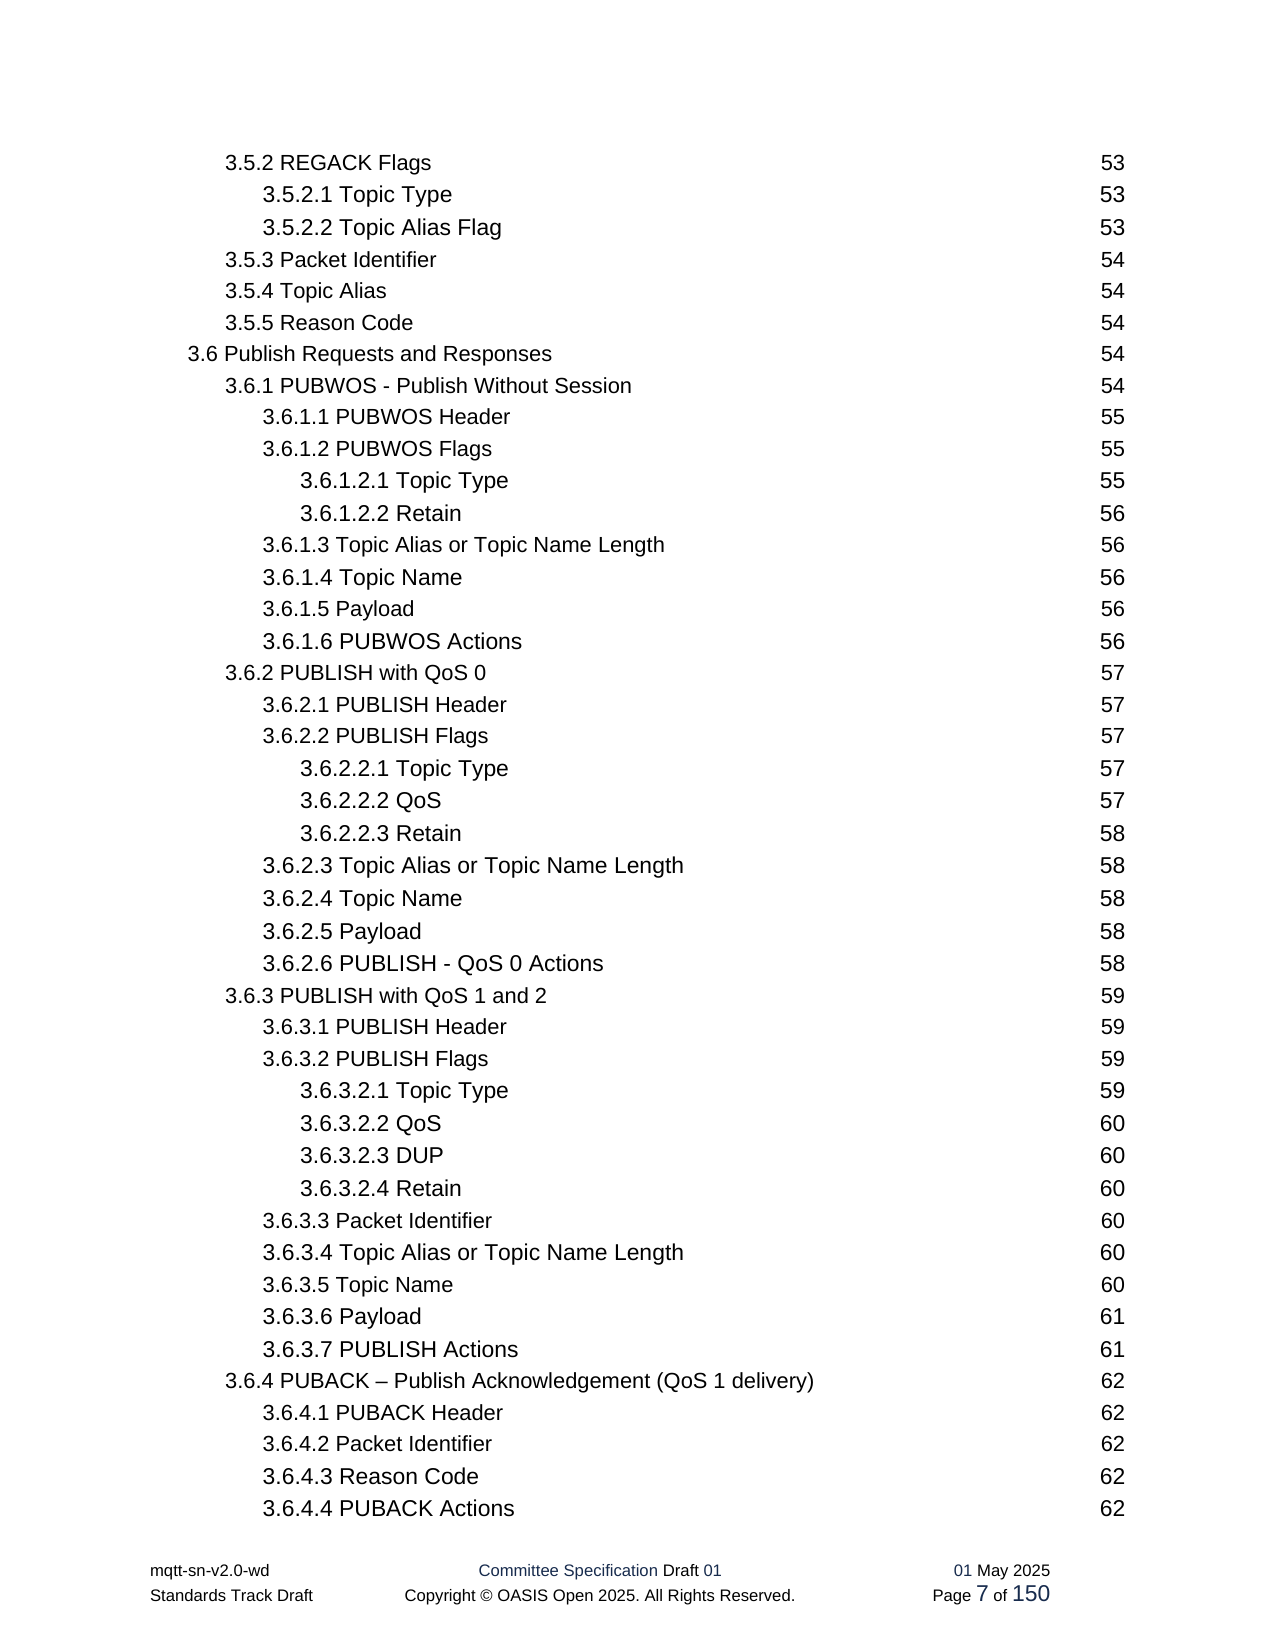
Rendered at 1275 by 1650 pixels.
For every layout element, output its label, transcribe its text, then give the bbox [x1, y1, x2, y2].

text 3.6.2.2.1 Topic Type 57 [300, 754, 1125, 781]
text 3.6.3.2 PUBLISH Flags 59 [262, 1046, 1125, 1071]
text 3.6.3.7 PUBLISH Actions 61 [262, 1336, 1125, 1362]
text 3.6.3.6 Payload 61 [262, 1303, 1125, 1329]
text 3.6.2.3 Topic Alias or Topic Name Length 58 [262, 852, 1125, 879]
text 3.6.3.2.4 Retain 60 [300, 1175, 1125, 1201]
text 3.6.4.2 Packet Identifier 62 [262, 1431, 1125, 1456]
text 3.5.2 REGACK Flags 53 [225, 150, 1125, 175]
text 3.6.3.2.2 QoS 60 [300, 1110, 1125, 1136]
text 3.6.2.2.3 Retain 58 [300, 820, 1125, 846]
text 3.5.4 Topic Alias 54 [225, 278, 1125, 303]
text 3.6.4.3 Reason Code 62 [262, 1463, 1125, 1489]
text 3.6.1 PUBWOS - Publish Without Session 54 [225, 372, 1125, 398]
text 3.6.4.1 PUBACK Header 62 [262, 1400, 1125, 1425]
text 3.5.2.1 Topic Type 53 [262, 181, 1125, 208]
text 3.6.2.5 Payload 58 [262, 918, 1125, 944]
text 3.6.3.4 Topic Alias or Topic Name Length 60 [262, 1239, 1125, 1265]
text 3.6.1.2.1 Topic Type 55 [300, 467, 1125, 493]
text 3.6.4 PUBACK – Publish Acknowledgement (QoS 1 delivery) 62 [225, 1368, 1125, 1393]
text 3.6.2.2 PUBLISH Flags 57 [262, 723, 1125, 748]
text 3.6.2 PUBLISH with QoS 0 57 [225, 660, 1125, 685]
text 3.6.3.2.1 Topic Type 59 [300, 1077, 1125, 1103]
text 3.6.2.4 Topic Name 58 [262, 885, 1125, 911]
text 3.5.2.2 Topic Alias Flag 53 [262, 214, 1125, 240]
text 3.6.3.5 Topic Name 60 [262, 1272, 1125, 1297]
text 3.6.1.5 Payload 56 [262, 596, 1125, 621]
text 3.6.3.2.3 DUP 60 [300, 1142, 1125, 1169]
text 3.6.3.3 Packet Identifier 60 [262, 1208, 1125, 1233]
text 3.6.1.6 PUBWOS Actions 56 [262, 628, 1125, 654]
text 3.6.3.1 PUBLISH Header 59 [262, 1014, 1125, 1039]
text 3.6.1.3 Topic Alias or Topic Name Length 56 [262, 532, 1125, 557]
text 3.6 Publish Requests and Responses 54 [187, 341, 1125, 366]
text 3.6.1.4 Topic Name 56 [262, 563, 1125, 590]
text 3.6.1.2.2 Retain 56 [300, 499, 1125, 526]
text 3.6.2.1 PUBLISH Header 57 [262, 692, 1125, 717]
text 3.6.2.2.2 QoS 57 [300, 787, 1125, 813]
text 3.5.3 Packet Identifier 54 [225, 247, 1125, 272]
text 3.6.1.2 PUBWOS Flags 55 [262, 435, 1125, 461]
text 3.6.3 PUBLISH with QoS 1 and 2 59 [225, 983, 1125, 1008]
text 3.6.4.4 PUBACK Actions 62 [262, 1495, 1125, 1522]
text 3.5.5 Reason Code 54 [225, 309, 1125, 335]
text 3.6.2.6 PUBLISH - QoS 0 Actions 58 [262, 950, 1125, 977]
text 3.6.1.1 PUBWOS Header 55 [262, 404, 1125, 429]
